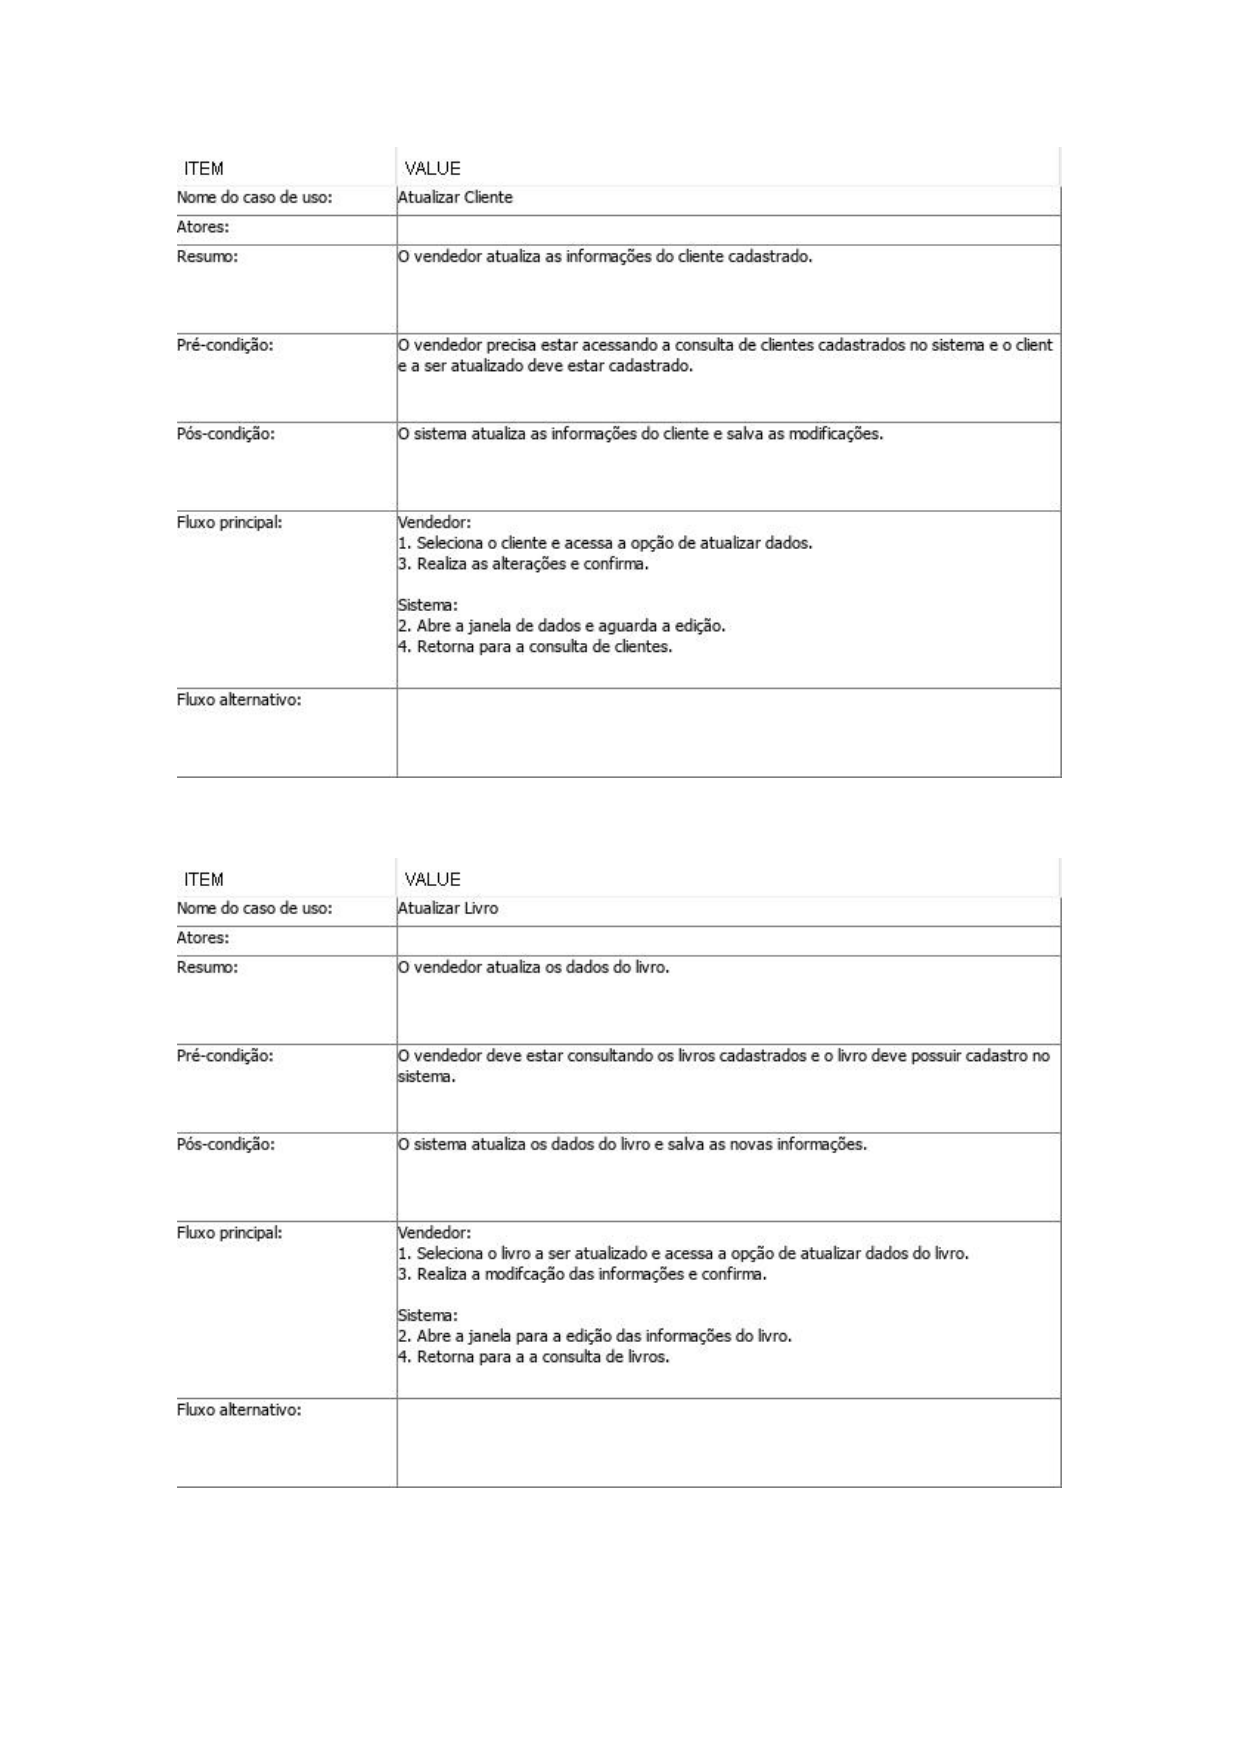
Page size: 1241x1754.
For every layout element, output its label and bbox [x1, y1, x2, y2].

picture [177, 858, 1062, 1488]
picture [177, 147, 1062, 778]
